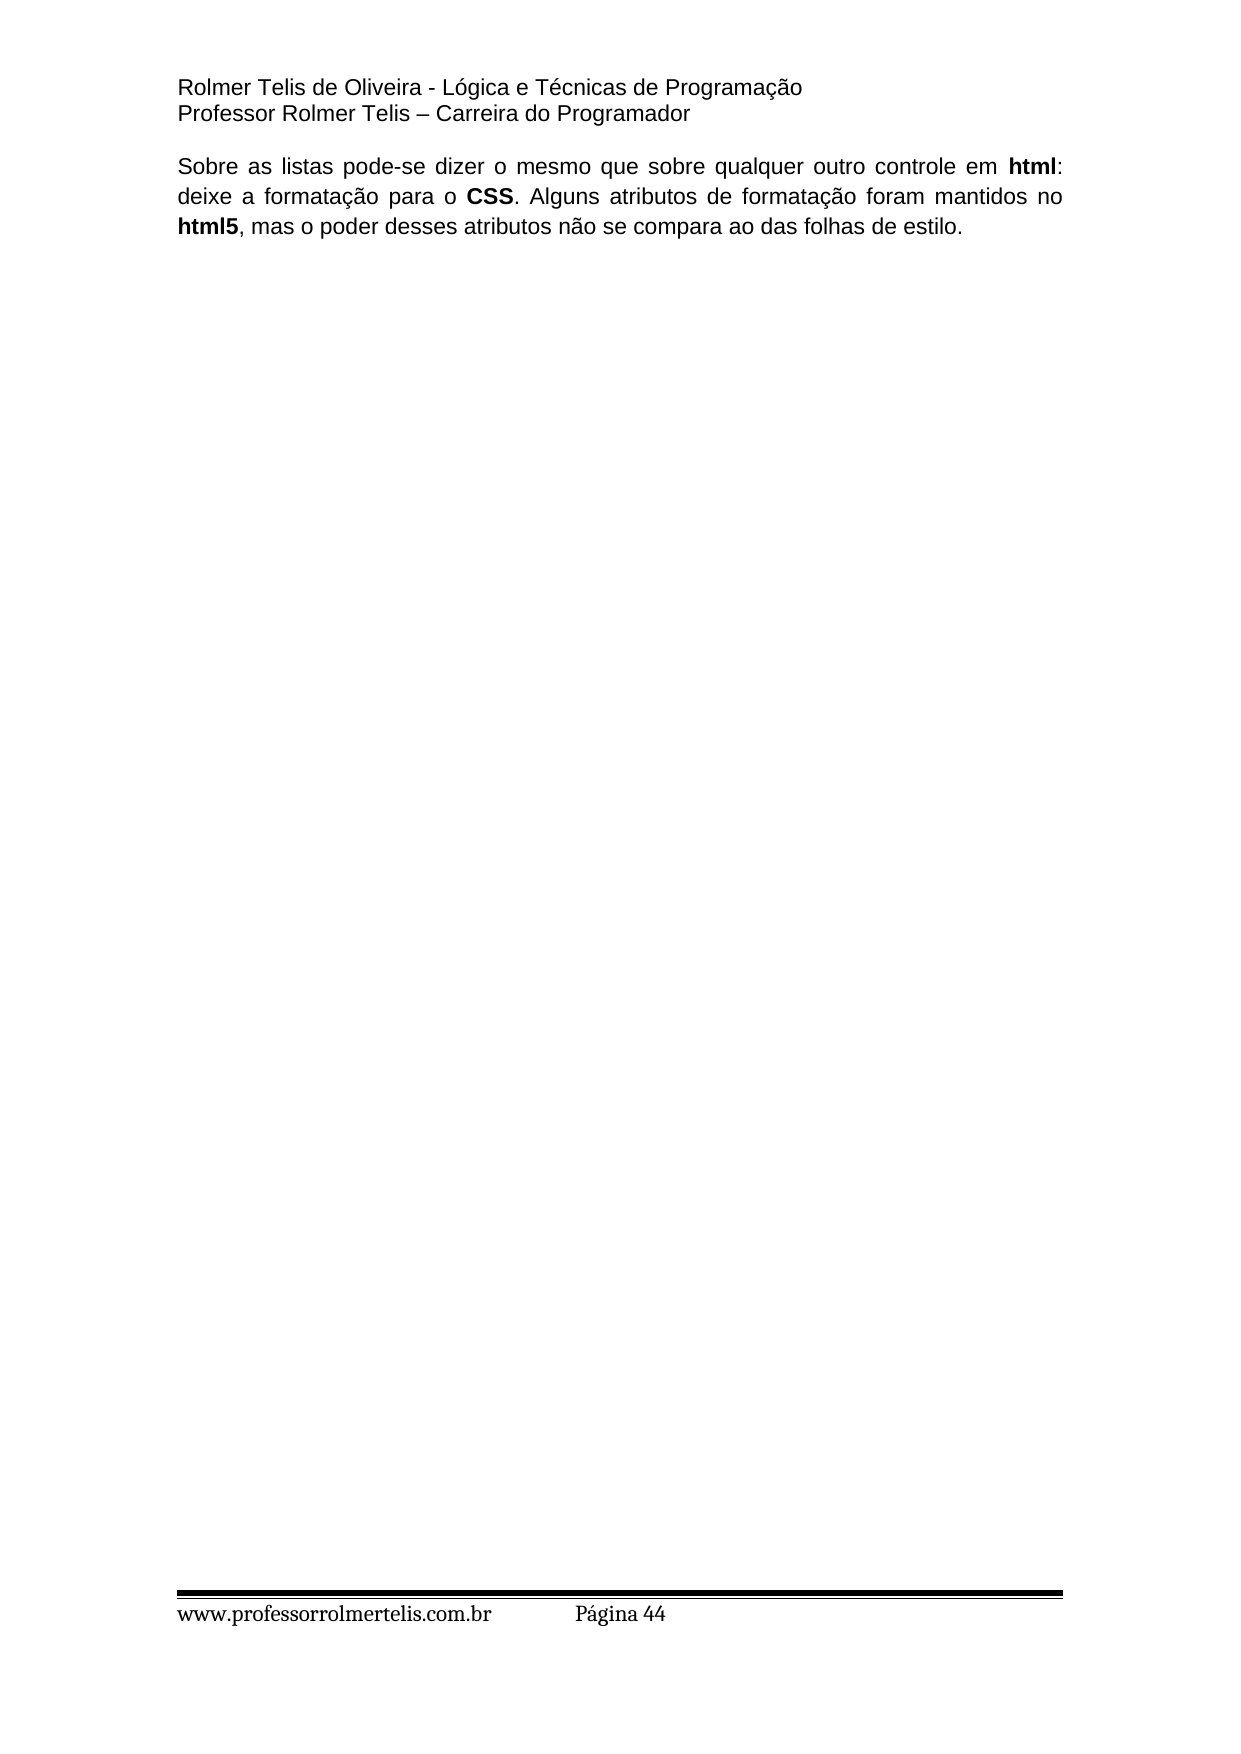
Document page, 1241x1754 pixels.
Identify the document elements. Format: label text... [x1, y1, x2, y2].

text Sobre as listas pode-se dizer o mesmo que sobre qualquer outro controle em html: deixe a formatação para o CSS. Alguns atributos de formatação foram mantidos no html5, mas o poder desses atributos não se compara ao das folhas de estilo. [177, 153, 1063, 239]
